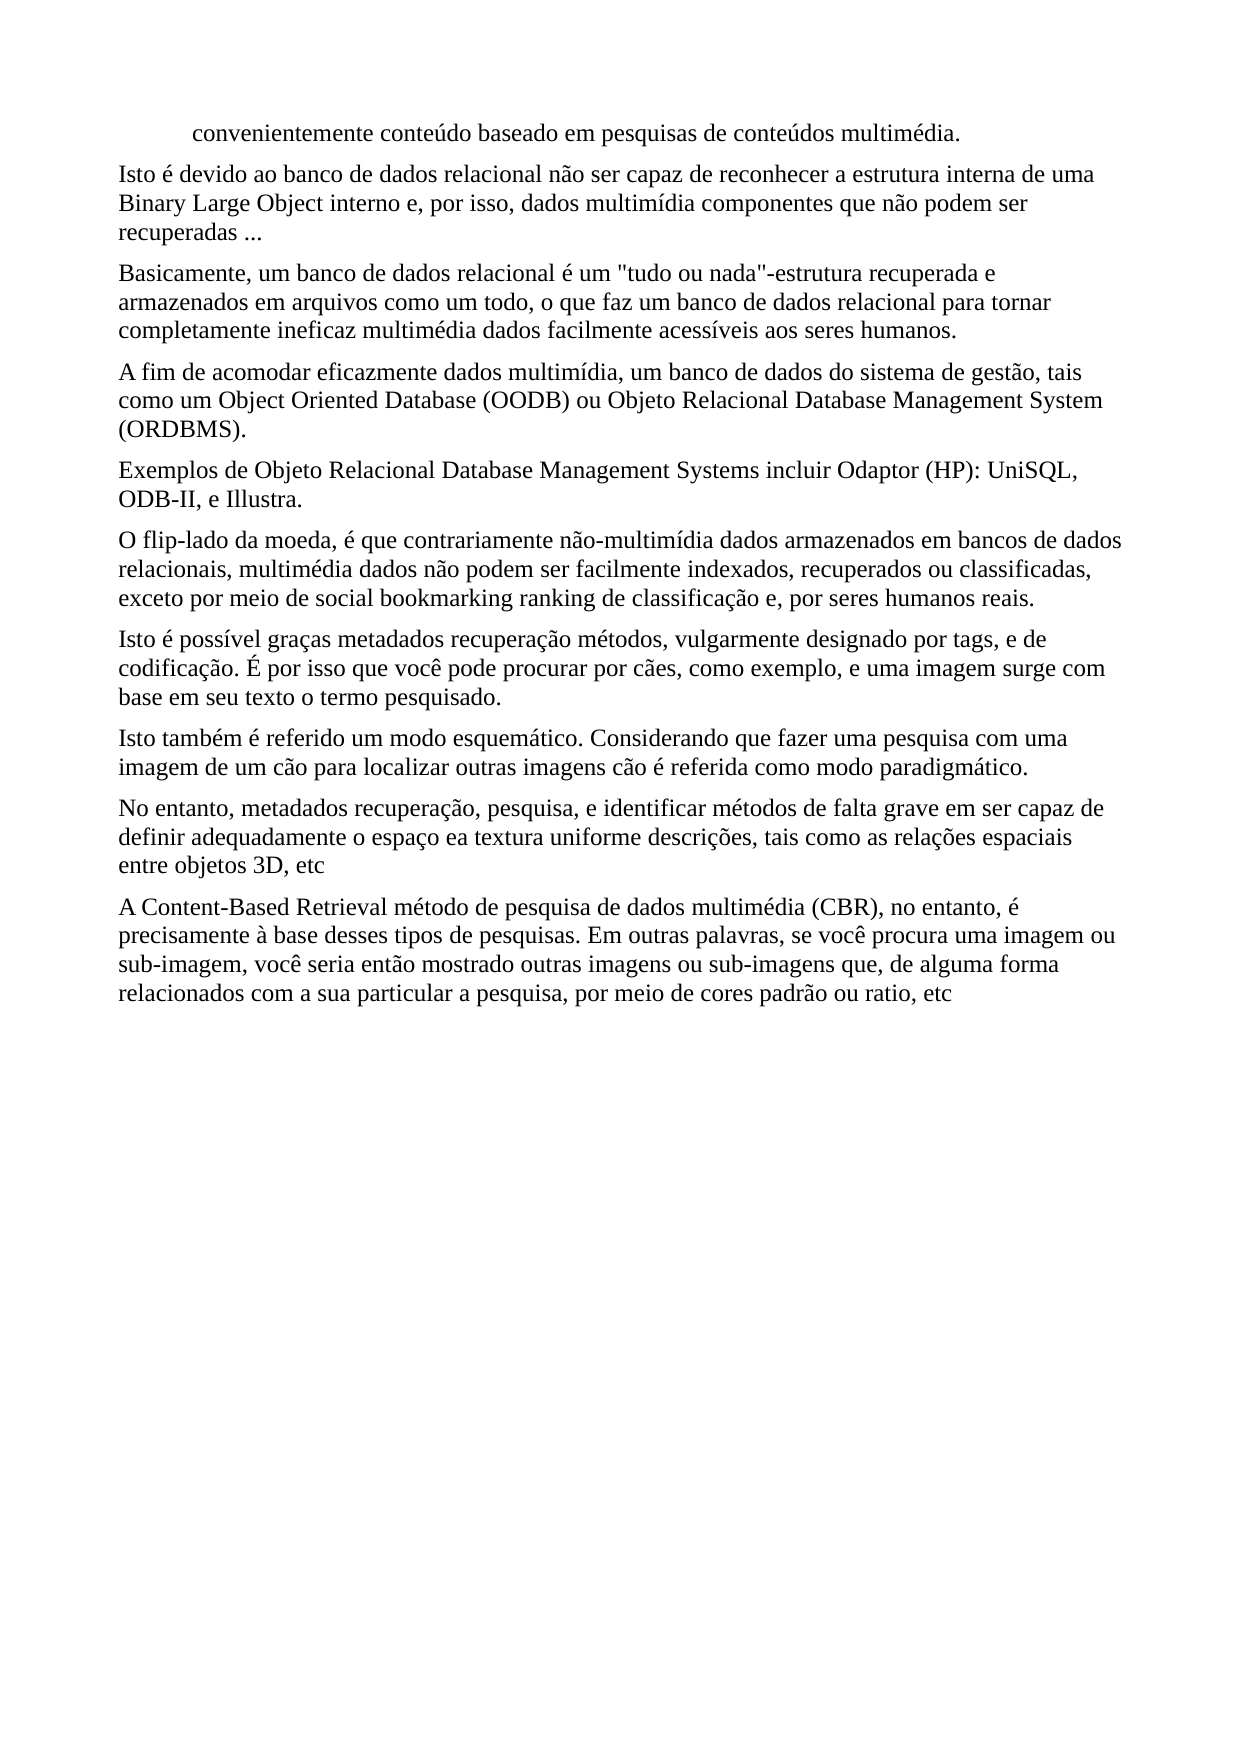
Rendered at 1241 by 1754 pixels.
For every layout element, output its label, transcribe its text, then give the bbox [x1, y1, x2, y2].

text Exemplos de Objeto Relacional Database Management Systems incluir Odaptor (HP): UniSQL, ODB-II, e Illustra. [118, 456, 1122, 513]
text A Content-Based Retrieval método de pesquisa de dados multimédia (CBR), no entanto, é precisamente à base desses tipos de pesquisas. Em outras palavras, se você procura uma imagem ou sub-imagem, você seria então mostrado outras imagens ou sub-imagens que, de alguma forma relacionados com a sua particular a pesquisa, por meio de cores padrão ou ratio, etc [118, 892, 1122, 1007]
text Isto também é referido um modo esquemático. Considerando que fazer uma pesquisa com uma imagem de um cão para localizar outras imagens cão é referida como modo paradigmático. [118, 723, 1122, 781]
text Isto é devido ao banco de dados relacional não ser capaz de reconhecer a estrutura interna de uma Binary Large Object interno e, por isso, dados multimídia componentes que não podem ser recuperadas ... [118, 159, 1122, 246]
text O flip-lado da moeda, é que contrariamente não-multimídia dados armazenados em bancos de dados relacionais, multimédia dados não podem ser facilmente indexados, recuperados ou classificadas, exceto por meio de social bookmarking ranking de classificação e, por seres humanos reais. [118, 526, 1122, 612]
list convenientemente conteúdo baseado em pesquisas de conteúdos multimédia. [162, 118, 1122, 147]
text Basicamente, um banco de dados relacional é um "tudo ou nada"-estrutura recuperada e armazenados em arquivos como um todo, o que faz um banco de dados relacional para tornar completamente ineficaz multimédia dados facilmente acessíveis aos seres humanos. [118, 258, 1122, 344]
text No entanto, metadados recuperação, pesquisa, e identificar métodos de falta grave em ser capaz de definir adequadamente o espaço ea textura uniforme descrições, tais como as relações espaciais entre objetos 3D, etc [118, 793, 1122, 879]
text A fim de acomodar eficazmente dados multimídia, um banco de dados do sistema de gestão, tais como um Object Oriented Database (OODB) ou Objeto Relacional Database Management System (ORDBMS). [118, 357, 1122, 443]
text Isto é possível graças metadados recuperação métodos, vulgarmente designado por tags, e de codificação. É por isso que você pode procurar por cães, como exemplo, e uma imagem surge com base em seu texto o termo pesquisado. [118, 624, 1122, 711]
